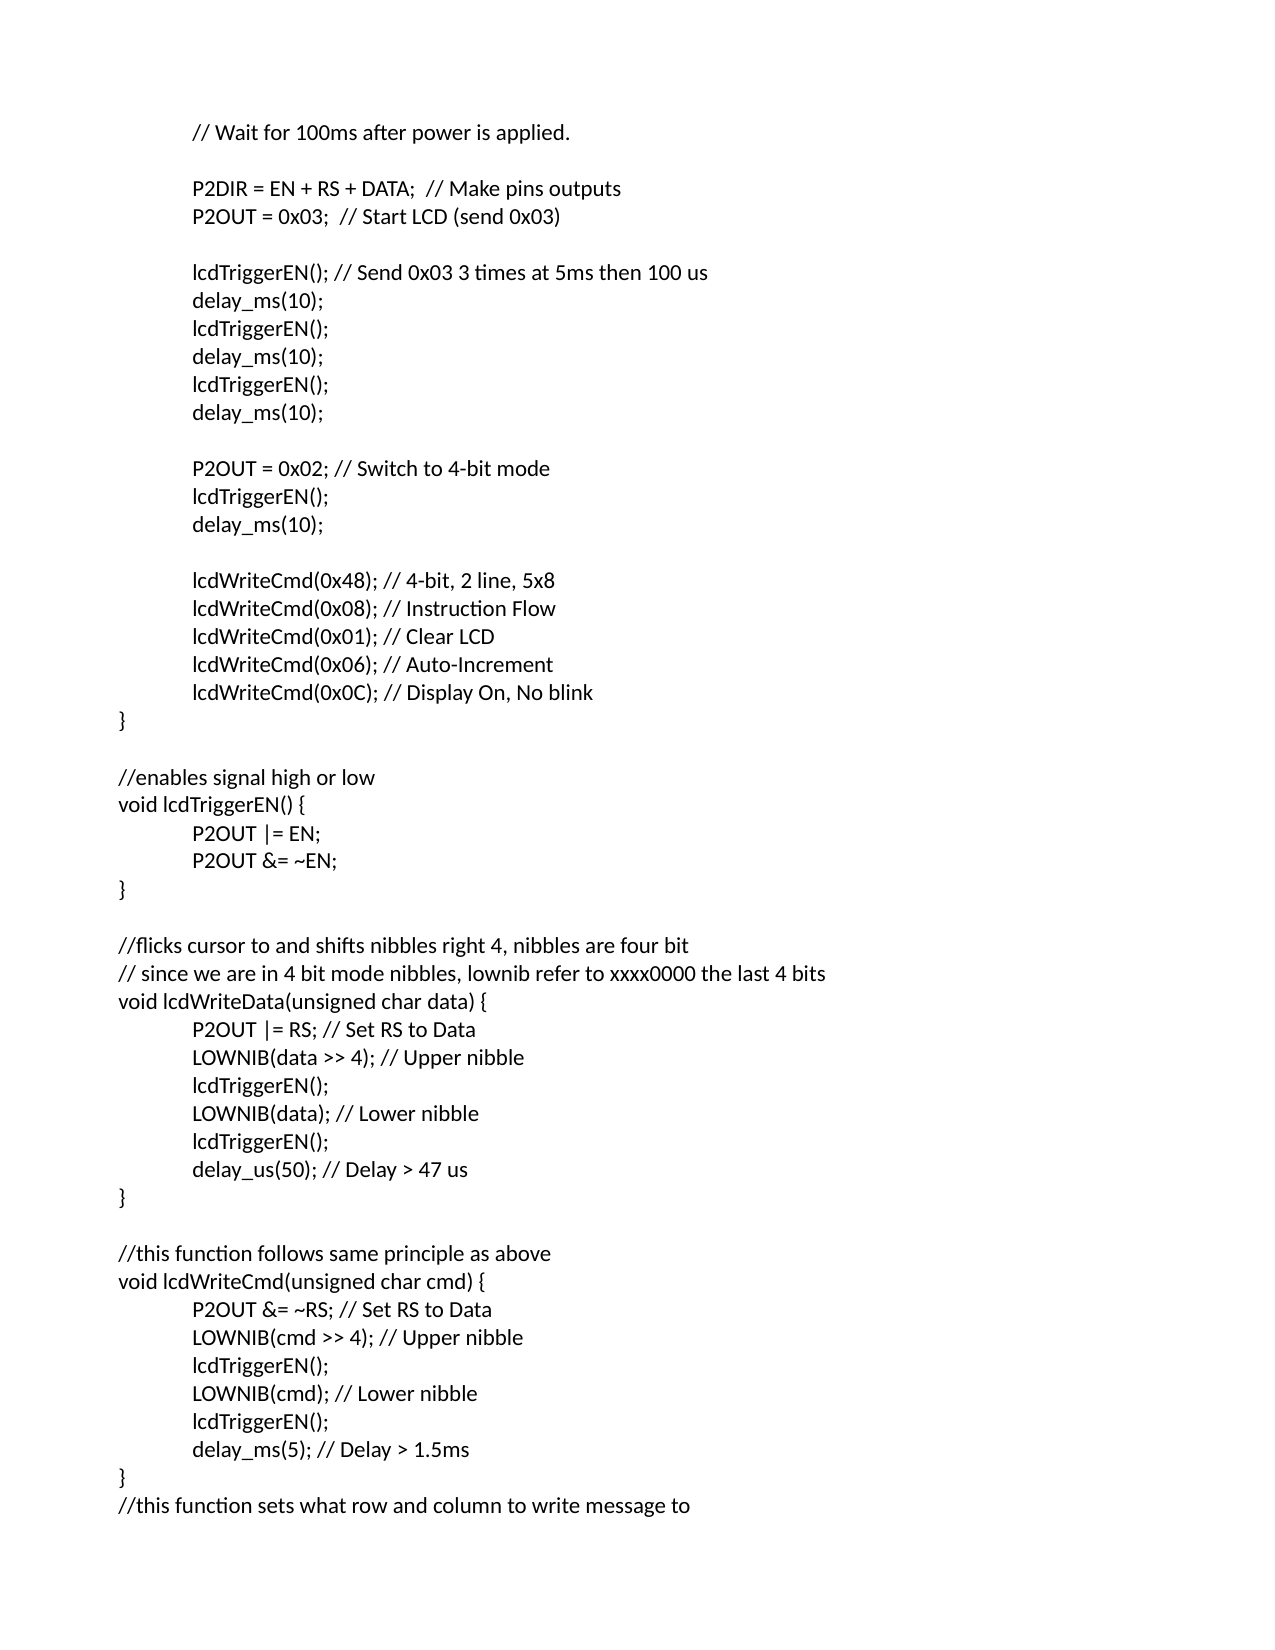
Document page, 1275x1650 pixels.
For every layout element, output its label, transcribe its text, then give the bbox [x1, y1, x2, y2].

text void lcdWriteCmd(unsigned char cmd) { [118, 1267, 1157, 1295]
text lcdTriggerEN(); [118, 370, 1157, 398]
text P2OUT &= ~RS; // Set RS to Data [118, 1295, 1157, 1323]
text LOWNIB(data); // Lower nibble [118, 1099, 1157, 1127]
text P2OUT = 0x02; // Switch to 4-bit mode [118, 454, 1157, 482]
text delay_ms(5); // Delay > 1.5ms [118, 1435, 1157, 1463]
text LOWNIB(data >> 4); // Upper nibble [118, 1043, 1157, 1071]
text lcdWriteCmd(0x06); // Auto-Increment [118, 651, 1157, 678]
text lcdTriggerEN(); [118, 1127, 1157, 1155]
text lcdTriggerEN(); [118, 482, 1157, 510]
text lcdWriteCmd(0x48); // 4-bit, 2 line, 5x8 [118, 566, 1157, 594]
text //this function follows same principle as above [118, 1239, 1157, 1267]
text delay_ms(10); [118, 398, 1157, 426]
text P2OUT &= ~EN; [118, 847, 1157, 875]
text delay_ms(10); [118, 510, 1157, 538]
text } [118, 1463, 1157, 1491]
text } [118, 707, 1157, 734]
text delay_ms(10); [118, 342, 1157, 370]
text P2DIR = EN + RS + DATA; // Make pins outputs [118, 174, 1157, 202]
text lcdTriggerEN(); [118, 314, 1157, 342]
text } [118, 1183, 1157, 1211]
text LOWNIB(cmd >> 4); // Upper nibble [118, 1323, 1157, 1351]
text //this function sets what row and column to write message to [118, 1491, 1157, 1519]
text delay_ms(10); [118, 286, 1157, 314]
text lcdTriggerEN(); [118, 1351, 1157, 1379]
text // since we are in 4 bit mode nibbles, lownib refer to xxxx0000 the last 4 bits [118, 959, 1157, 987]
text //enables signal high or low [118, 763, 1157, 791]
text //flicks cursor to and shifts nibbles right 4, nibbles are four bit [118, 931, 1157, 959]
text void lcdTriggerEN() { [118, 791, 1157, 819]
text // Wait for 100ms after power is applied. [118, 118, 1157, 146]
text lcdTriggerEN(); // Send 0x03 3 times at 5ms then 100 us [118, 258, 1157, 286]
text lcdWriteCmd(0x01); // Clear LCD [118, 622, 1157, 651]
text LOWNIB(cmd); // Lower nibble [118, 1379, 1157, 1407]
text P2OUT |= RS; // Set RS to Data [118, 1015, 1157, 1043]
text P2OUT = 0x03; // Start LCD (send 0x03) [118, 202, 1157, 230]
text void lcdWriteData(unsigned char data) { [118, 987, 1157, 1015]
text delay_us(50); // Delay > 47 us [118, 1155, 1157, 1183]
text lcdWriteCmd(0x0C); // Display On, No blink [118, 678, 1157, 707]
text lcdTriggerEN(); [118, 1071, 1157, 1099]
text lcdTriggerEN(); [118, 1407, 1157, 1435]
text P2OUT |= EN; [118, 819, 1157, 847]
text lcdWriteCmd(0x08); // Instruction Flow [118, 594, 1157, 622]
text } [118, 875, 1157, 903]
